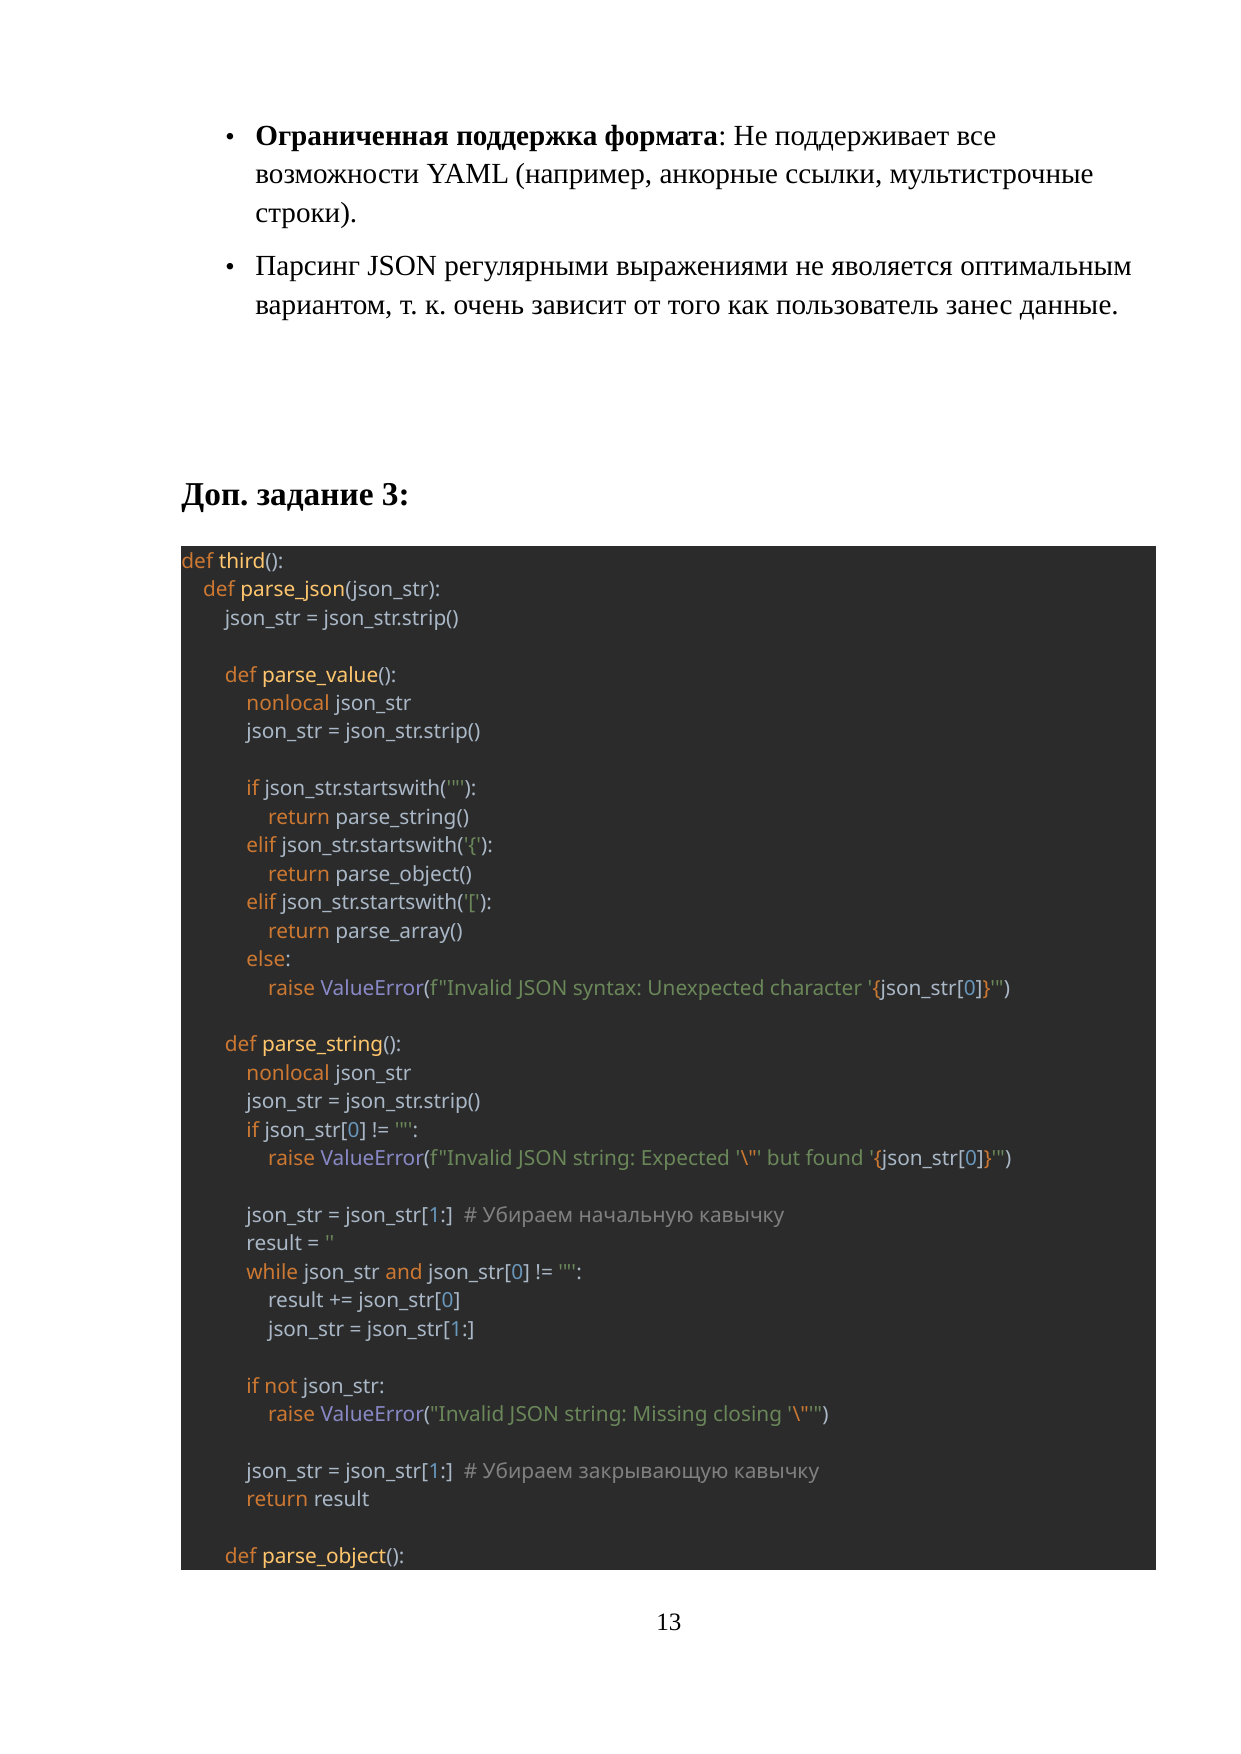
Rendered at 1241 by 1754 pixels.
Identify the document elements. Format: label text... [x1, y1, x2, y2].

list Ограниченная поддержка формата: Не поддерживает все возможности YAML (например, анкорные ссылки, мультистрочные строки). [226, 118, 1156, 229]
text def third(): def parse_json(json_str): json_str = json_str.strip() def parse_value(): nonlocal json_str json_str = json_str.strip() if json_str.startswith('"'): return parse_string() elif json_str.startswith('{'): return parse_object() elif json_str.startswith('['): return parse_array() else: raise ValueError(f"Invalid JSON syntax: Unexpected character '{json_str[0]}'") def parse_string(): nonlocal json_str json_str = json_str.strip() if json_str[0] != '"': raise ValueError(f"Invalid JSON string: Expected '\"' but found '{json_str[0]}'") json_str = json_str[1:] # Убираем начальную кавычку result = '' while json_str and json_str[0] != '"': result += json_str[0] json_str = json_str[1:] if not json_str: raise ValueError("Invalid JSON string: Missing closing '\"'") json_str = json_str[1:] # Убираем закрывающую кавычку return result def parse_object(): [181, 546, 1156, 1570]
list Парсинг JSON регулярными выражениями не яволяется оптимальным вариантом, т. к. очень зависит от того как пользователь занес данные. [226, 248, 1156, 320]
text Доп. задание 3: [181, 474, 1156, 512]
